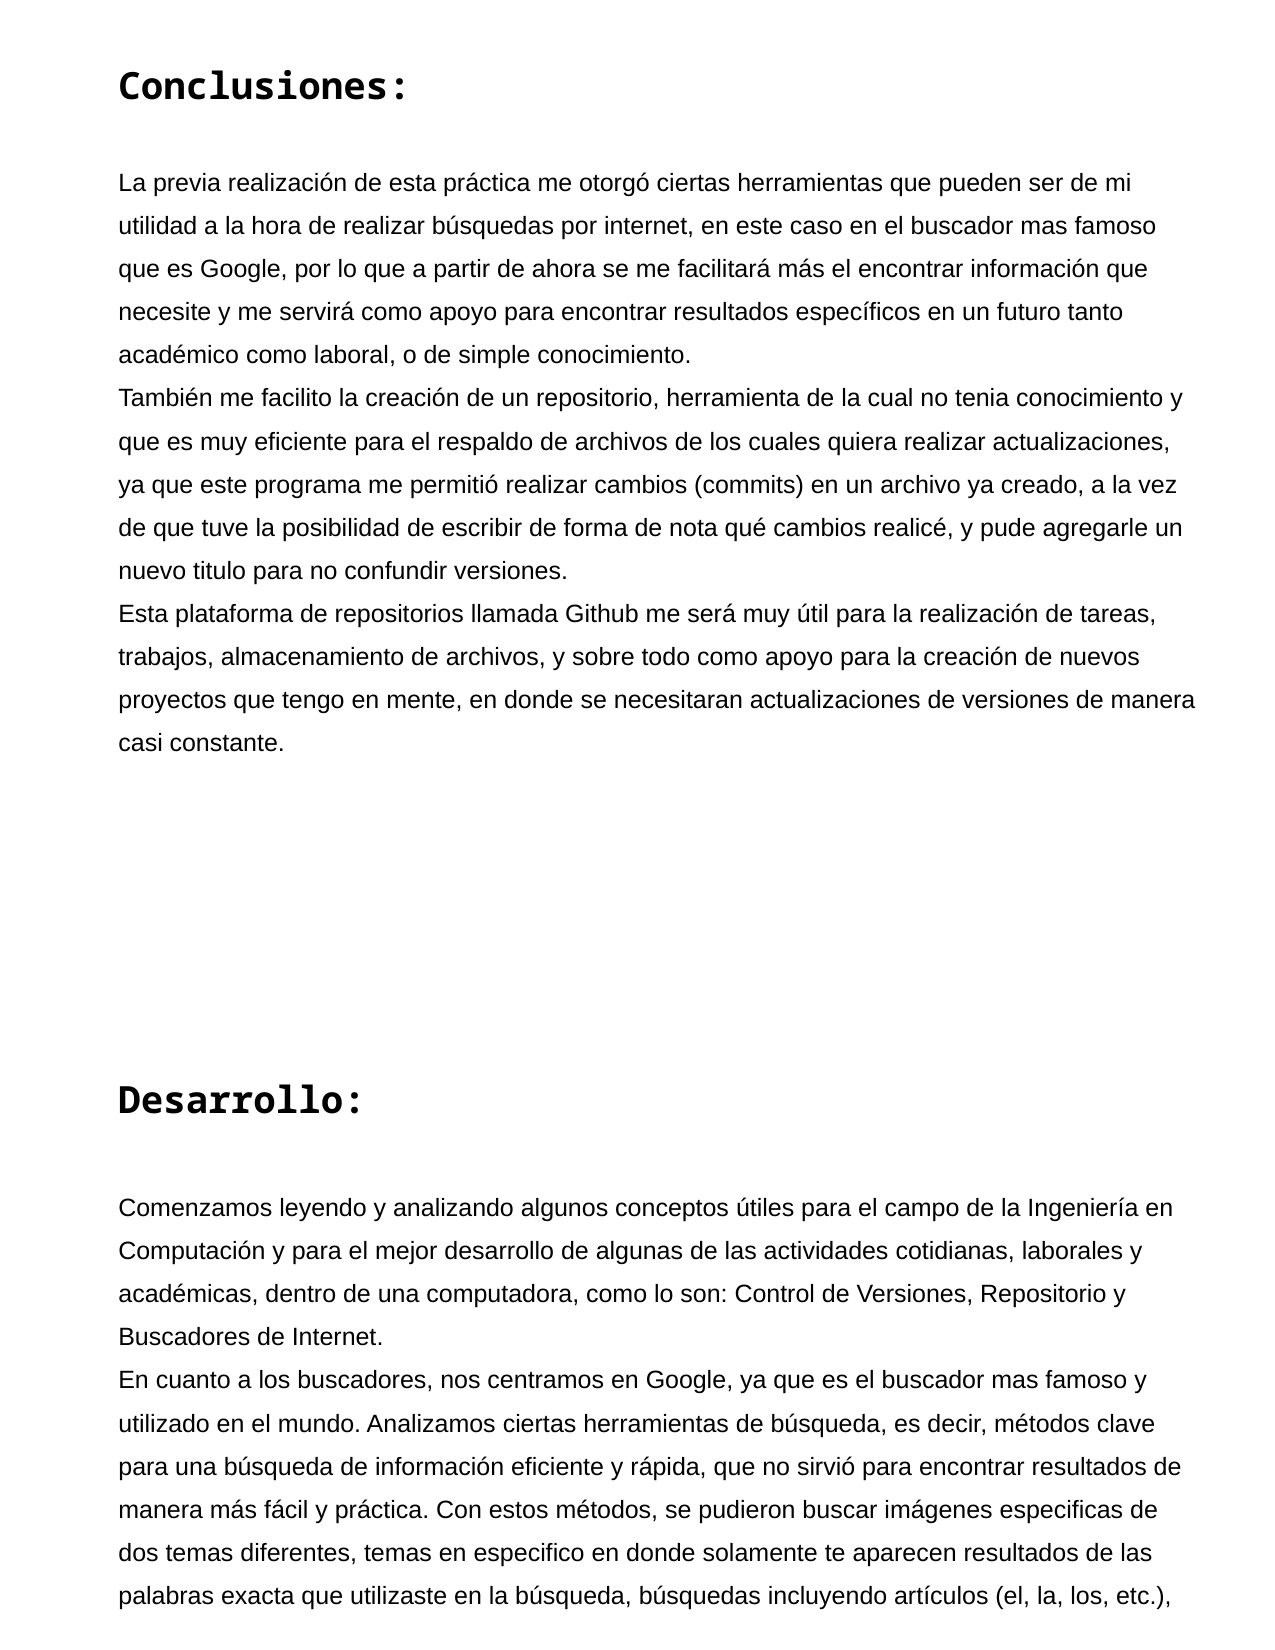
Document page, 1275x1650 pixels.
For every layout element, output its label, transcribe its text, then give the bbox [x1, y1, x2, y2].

text También me facilito la creación de un repositorio, herramienta de la cual no tenia conocimiento y que es muy eficiente para el respaldo de archivos de los cuales quiera realizar actualizaciones, ya que este programa me permitió realizar cambios (commits) en un archivo ya creado, a la vez de que tuve la posibilidad de escribir de forma de nota qué cambios realicé, y pude agregarle un nuevo titulo para no confundir versiones. [118, 383, 1205, 584]
text Conclusiones: [118, 59, 1205, 110]
text La previa realización de esta práctica me otorgó ciertas herramientas que pueden ser de mi utilidad a la hora de realizar búsquedas por internet, en este caso en el buscador mas famoso que es Google, por lo que a partir de ahora se me facilitará más el encontrar información que necesite y me servirá como apoyo para encontrar resultados específicos en un futuro tanto académico como laboral, o de simple conocimiento. [118, 168, 1205, 369]
text Esta plataforma de repositorios llamada Github me será muy útil para la realización de tareas, trabajos, almacenamiento de archivos, y sobre todo como apoyo para la creación de nuevos proyectos que tengo en mente, en donde se necesitaran actualizaciones de versiones de manera casi constante. [118, 599, 1205, 757]
text Comenzamos leyendo y analizando algunos conceptos útiles para el campo de la Ingeniería en Computación y para el mejor desarrollo de algunas de las actividades cotidianas, laborales y académicas, dentro de una computadora, como lo son: Control de Versiones, Repositorio y Buscadores de Internet. [118, 1193, 1205, 1351]
text Desarrollo: [118, 1073, 1205, 1124]
text En cuanto a los buscadores, nos centramos en Google, ya que es el buscador mas famoso y utilizado en el mundo. Analizamos ciertas herramientas de búsqueda, es decir, métodos clave para una búsqueda de información eficiente y rápida, que no sirvió para encontrar resultados de manera más fácil y práctica. Con estos métodos, se pudieron buscar imágenes especificas de dos temas diferentes, temas en especifico en donde solamente te aparecen resultados de las palabras exacta que utilizaste en la búsqueda, búsquedas incluyendo artículos (el, la, los, etc.), [118, 1366, 1205, 1610]
